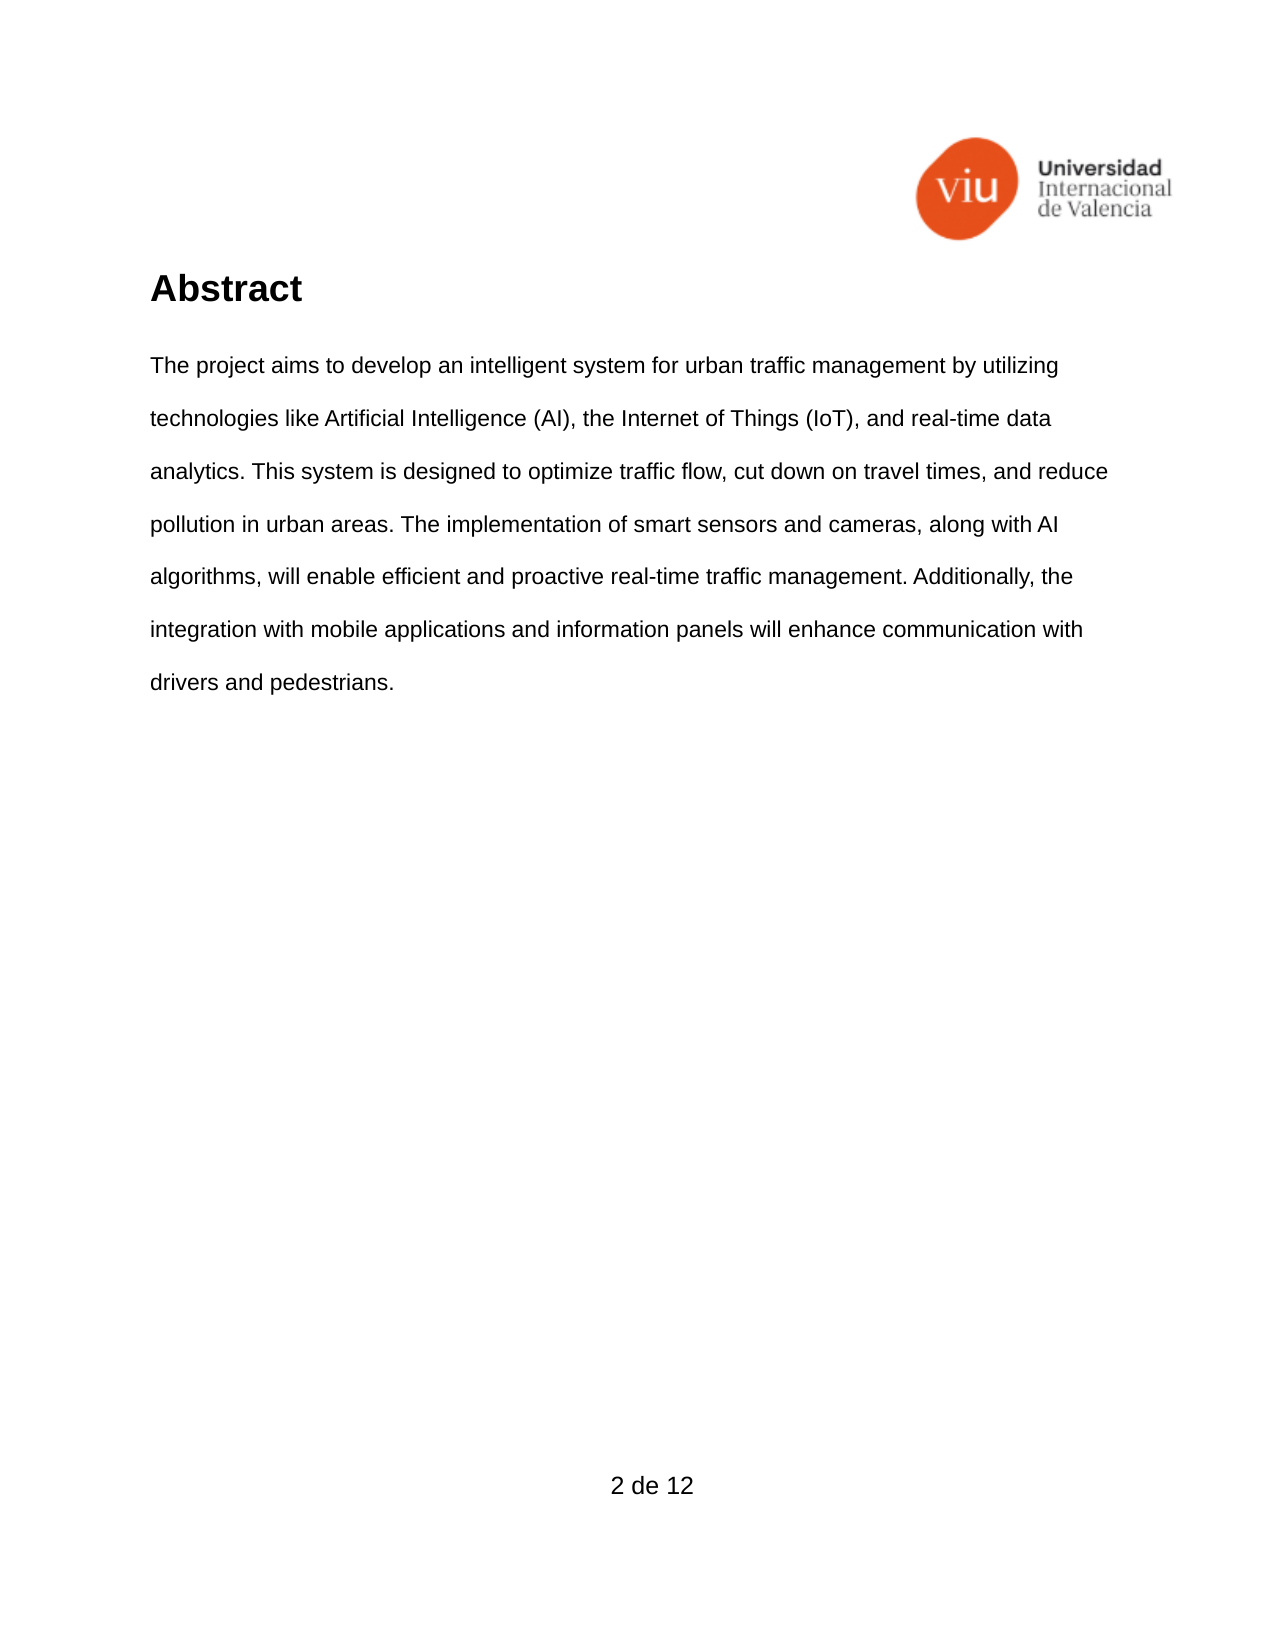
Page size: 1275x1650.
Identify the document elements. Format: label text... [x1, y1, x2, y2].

text The project aims to develop an intelligent system for urban traffic management by utilizing technologies like Artificial Intelligence (AI), the Internet of Things (IoT), and real-time data analytics. This system is designed to optimize traffic flow, cut down on travel times, and reduce pollution in urban areas. The implementation of smart sensors and cameras, along with AI algorithms, will enable efficient and proactive real-time traffic management. Additionally, the integration with mobile applications and information panels will enhance communication with drivers and pedestrians. [150, 352, 1125, 695]
picture [913, 134, 1175, 245]
text Abstract [150, 266, 1125, 309]
